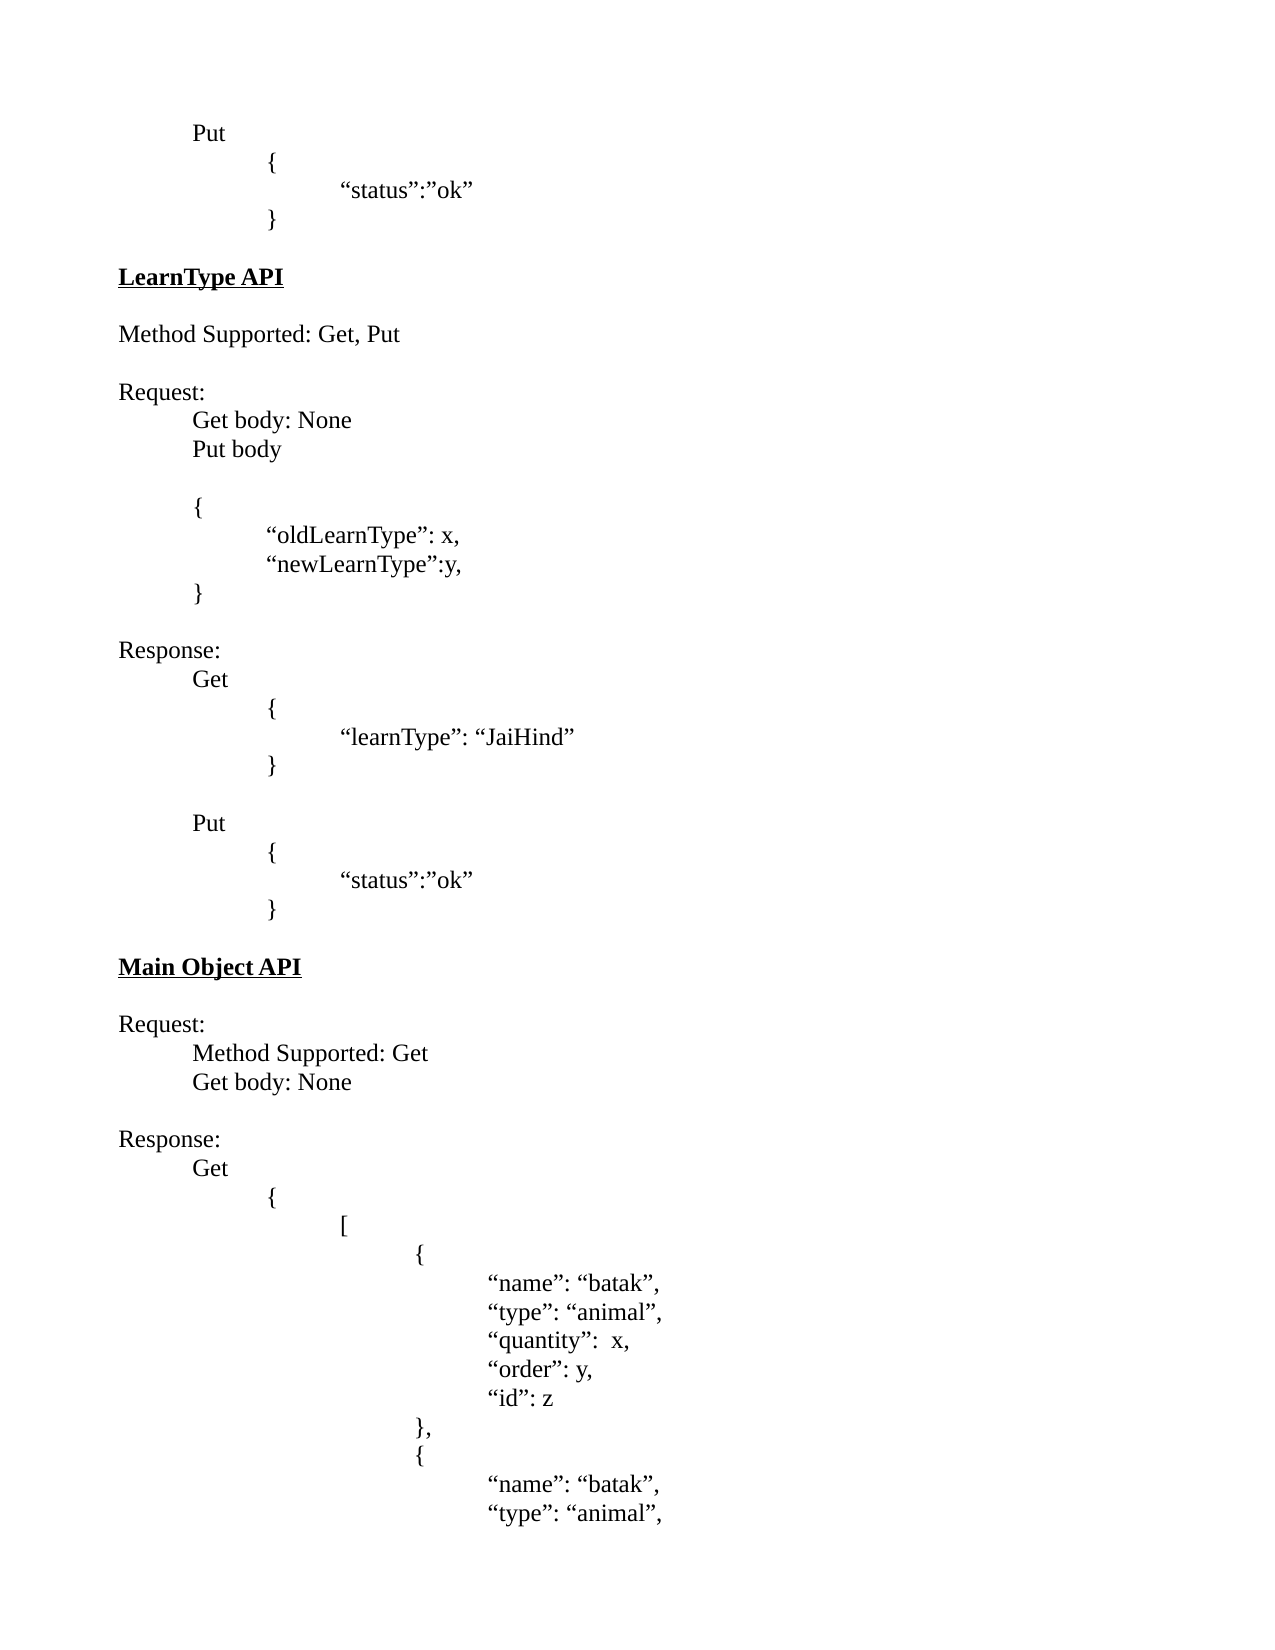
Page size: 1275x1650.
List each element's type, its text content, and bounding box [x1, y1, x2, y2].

text “type”: “animal”, [340, 1297, 1157, 1326]
text Method Supported: Get, Put [118, 319, 1157, 348]
text { [192, 693, 1157, 722]
text “name”: “batak”, [340, 1268, 1157, 1297]
text Put [118, 118, 1157, 147]
text } [192, 751, 1157, 779]
text Response: [118, 636, 1157, 664]
text Request: [118, 377, 1157, 406]
text Method Supported: Get [192, 1038, 1157, 1067]
text { [192, 1182, 1157, 1211]
text “id”: z [340, 1383, 1157, 1412]
text { [340, 1239, 1157, 1268]
text “learnType”: “JaiHind” [192, 722, 1157, 751]
text } [192, 204, 1157, 233]
text “type”: “animal”, [340, 1498, 1157, 1527]
text Get body: None [192, 1067, 1157, 1096]
text “status”:”ok” [192, 866, 1157, 894]
text } [192, 578, 1157, 607]
text Get [192, 1153, 1157, 1182]
text Put body [192, 434, 1157, 463]
text [ [340, 1211, 1157, 1239]
text “status”:”ok” [192, 176, 1157, 204]
text “quantity”: x, [340, 1326, 1157, 1354]
text LearnType API [118, 262, 1157, 291]
text Request: [118, 1009, 1157, 1038]
text { [192, 492, 1157, 521]
text } [192, 894, 1157, 923]
text { [192, 837, 1157, 866]
text { [340, 1441, 1157, 1469]
text Get body: None [192, 406, 1157, 434]
text Main Object API [118, 952, 1157, 981]
text Put [118, 808, 1157, 837]
text “oldLearnType”: x, [192, 521, 1157, 549]
text “order”: y, [340, 1354, 1157, 1383]
text Get [192, 664, 1157, 693]
text “name”: “batak”, [340, 1469, 1157, 1498]
text “newLearnType”:y, [192, 549, 1157, 578]
text }, [340, 1412, 1157, 1441]
text { [192, 147, 1157, 176]
text Response: [118, 1124, 1157, 1153]
